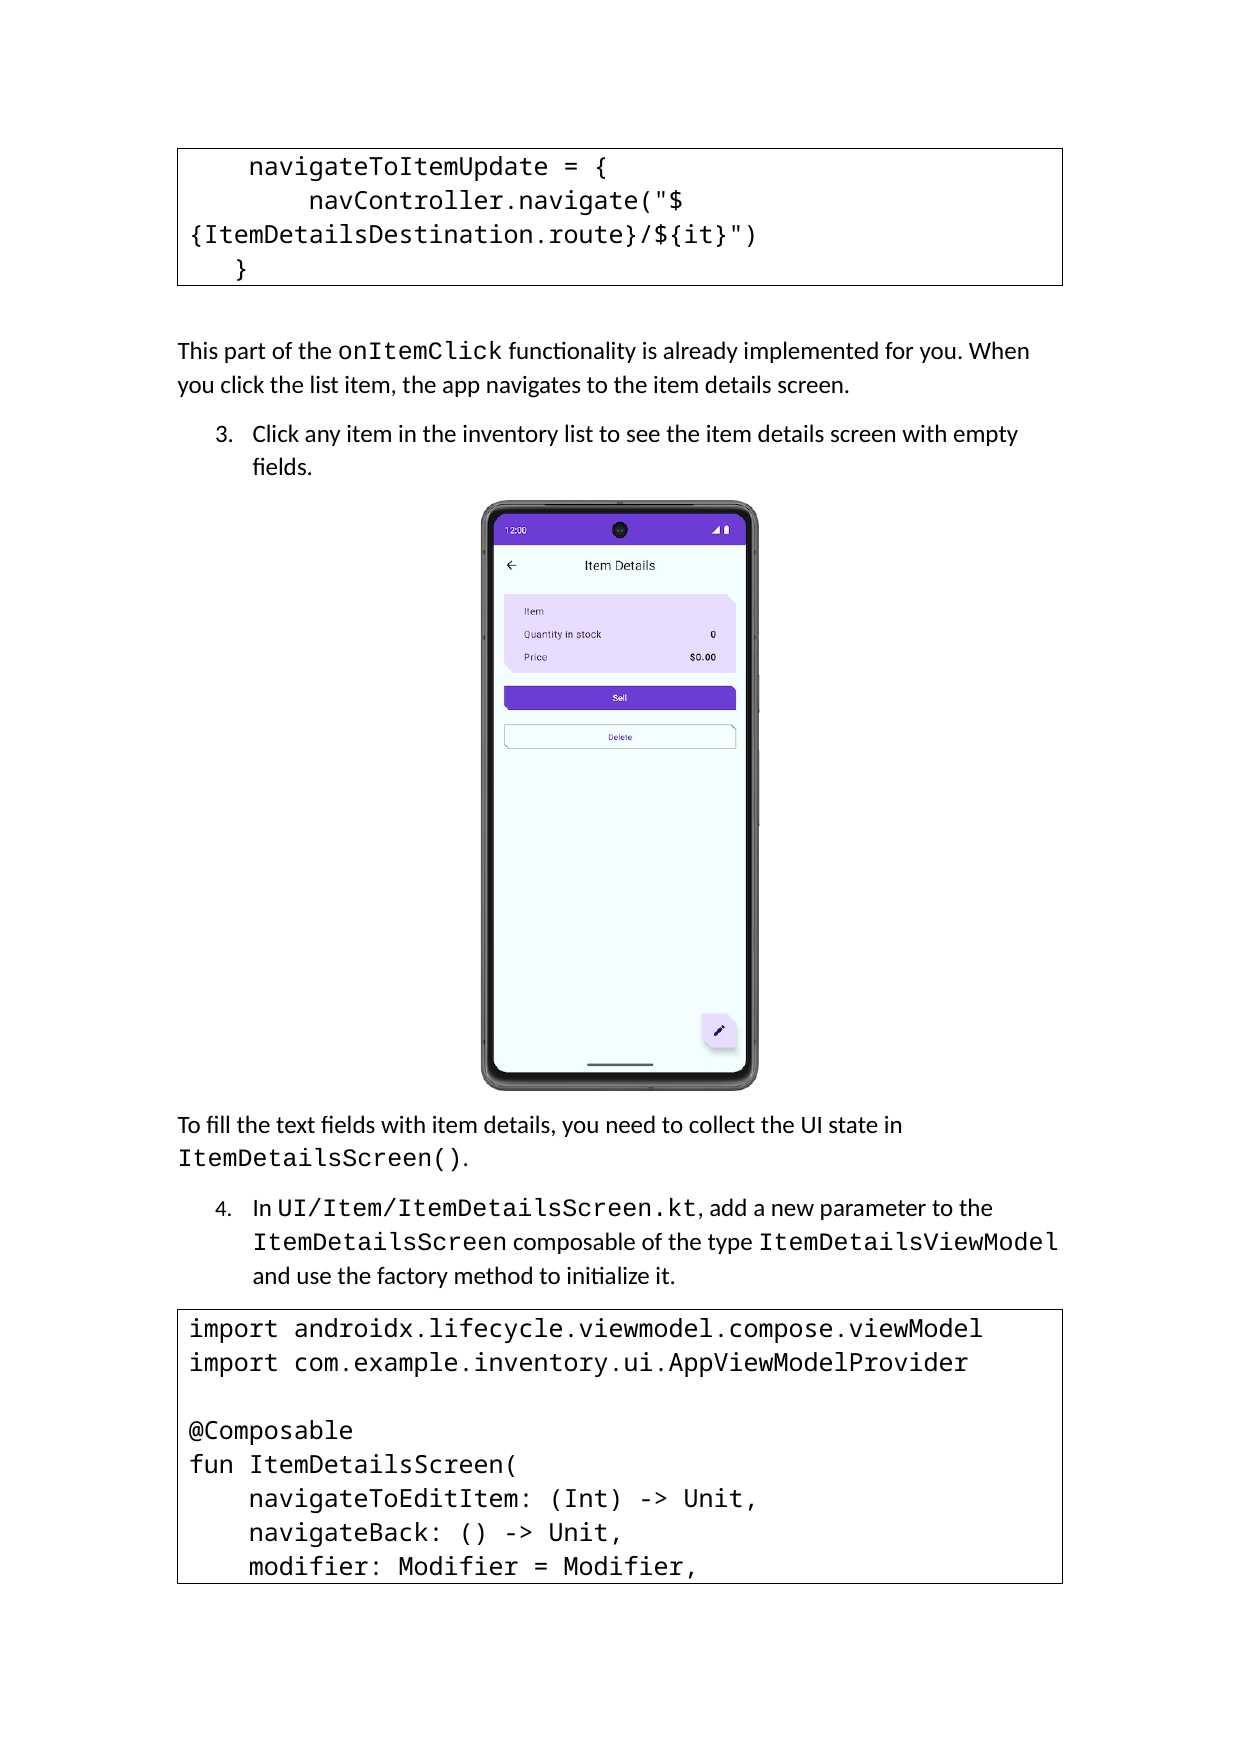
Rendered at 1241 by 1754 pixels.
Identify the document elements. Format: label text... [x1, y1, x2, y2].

table_header navigateToItemUpdate = { navController.navigate("${ItemDetailsDestination.route}/${it}") } [178, 149, 1062, 285]
table_header import androidx.lifecycle.viewmodel.compose.viewModel import com.example.inventory.ui.AppViewModelProvider @Composable fun ItemDetailsScreen( navigateToEditItem: (Int) -> Unit, navigateBack: () -> Unit, modifier: Modifier = Modifier, [178, 1310, 1062, 1583]
text To fill the text fields with item details, you need to collect the UI state in ItemDetailsScreen(). [177, 1109, 1063, 1174]
text This part of the onItemClick functionality is already implemented for you. When you click the list item, the app navigates to the item details screen. [177, 335, 1063, 399]
list Click any item in the inventory list to see the item details screen with empty fields. [215, 418, 1063, 481]
list In UI/Item/ItemDetailsScreen.kt, add a new parameter to the ItemDetailsScreen composable of the type ItemDetailsViewModel and use the factory method to initialize it. [215, 1192, 1063, 1291]
